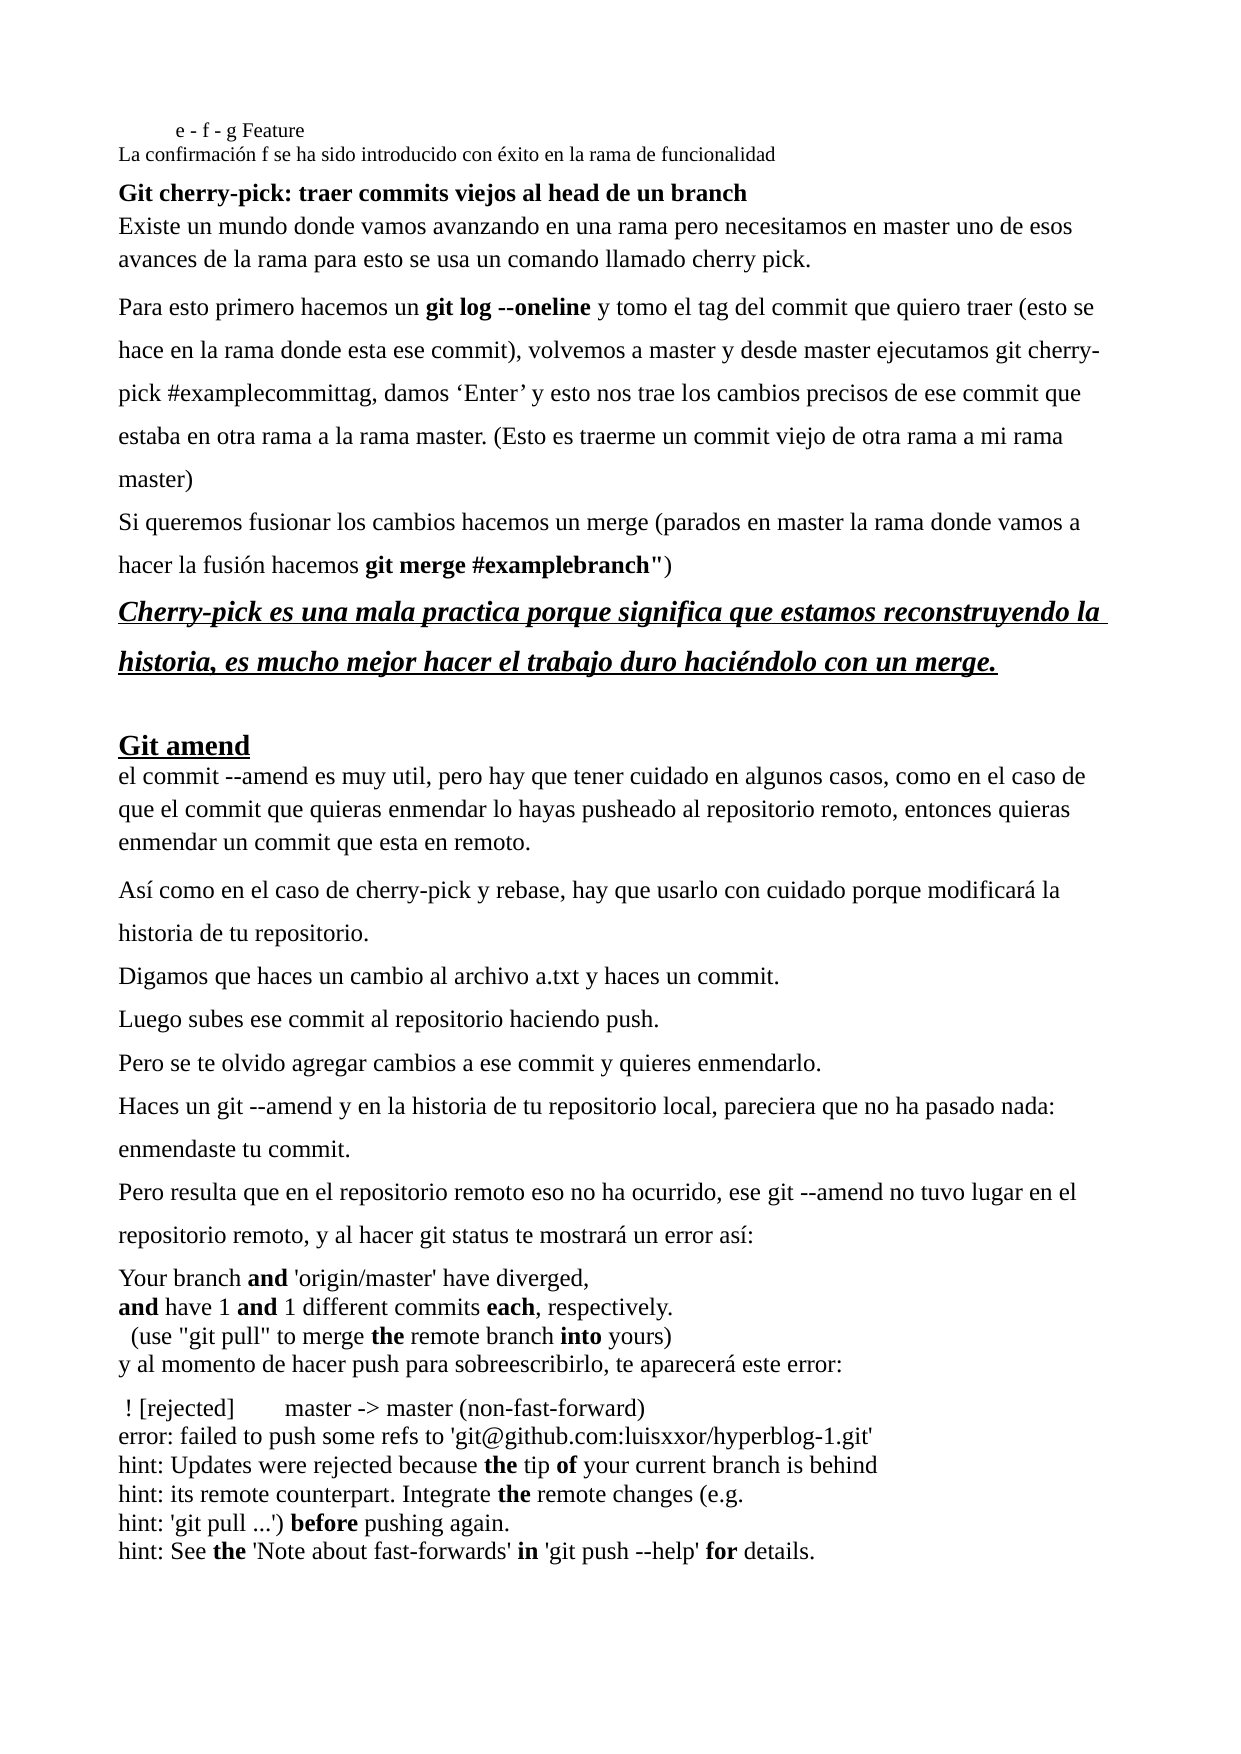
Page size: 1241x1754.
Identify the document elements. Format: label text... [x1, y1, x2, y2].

text (use "git pull" to merge the remote branch into yours) [118, 1321, 1122, 1349]
text Si queremos fusionar los cambios hacemos un merge (parados en master la rama donde vamos a hacer la fusión hacemos git merge #examplebranch") [118, 507, 1122, 579]
text Haces un git --amend y en la historia de tu repositorio local, pareciera que no ha pasado nada: enmendaste tu commit. [118, 1091, 1122, 1163]
text Pero se te olvido agregar cambios a ese commit y quieres enmendarlo. [118, 1048, 1122, 1076]
text Digamos que haces un cambio al archivo a.txt y haces un commit. [118, 961, 1122, 990]
text Your branch and 'origin/master' have diverged, [118, 1263, 1122, 1292]
text Git cherry-pick: traer commits viejos al head de un branch Existe un mundo donde vamos avanzando en una rama pero necesitamos en master uno de esos avances de la rama para esto se usa un comando llamado cherry pick. [118, 178, 1122, 273]
text Así como en el caso de cherry-pick y rebase, hay que usarlo con cuidado porque modificará la historia de tu repositorio. [118, 875, 1122, 947]
text Luego subes ese commit al repositorio haciendo push. [118, 1004, 1122, 1033]
text Git amend [118, 728, 1122, 761]
text el commit --amend es muy util, pero hay que tener cuidado en algunos casos, como en el caso de que el commit que quieras enmendar lo hayas pusheado al repositorio remoto, entonces quieras enmendar un commit que esta en remoto. [118, 761, 1122, 856]
text error: failed to push some refs to 'git@github.com:luisxxor/hyperblog-1.git' [118, 1421, 1122, 1450]
text Para esto primero hacemos un git log --oneline y tomo el tag del commit que quiero traer (esto se hace en la rama donde esta ese commit), volvemos a master y desde master ejecutamos git cherry-pick #examplecommittag, damos ‘Enter’ y esto nos trae los cambios precisos de ese commit que estaba en otra rama a la rama master. (Esto es traerme un commit viejo de otra rama a mi rama master) [118, 292, 1122, 493]
text and have 1 and 1 different commits each, respectively. [118, 1292, 1122, 1321]
text La confirmación f se ha sido introducido con éxito en la rama de funcionalidad [118, 142, 1122, 166]
text Pero resulta que en el repositorio remoto eso no ha ocurrido, ese git --amend no tuvo lugar en el repositorio remoto, y al hacer git status te mostrará un error así: [118, 1177, 1122, 1249]
text e - f - g Feature [118, 118, 1122, 142]
text hint: Updates were rejected because the tip of your current branch is behind [118, 1450, 1122, 1479]
text hint: See the 'Note about fast-forwards' in 'git push --help' for details. [118, 1536, 1122, 1565]
text y al momento de hacer push para sobreescribirlo, te aparecerá este error: [118, 1349, 1122, 1378]
text hint: 'git pull ...') before pushing again. [118, 1508, 1122, 1536]
text ! [rejected] master -> master (non-fast-forward) [118, 1393, 1122, 1421]
text hint: its remote counterpart. Integrate the remote changes (e.g. [118, 1479, 1122, 1508]
text Cherry-pick es una mala practica porque significa que estamos reconstruyendo la historia, es mucho mejor hacer el trabajo duro haciéndolo con un merge. [118, 594, 1122, 678]
